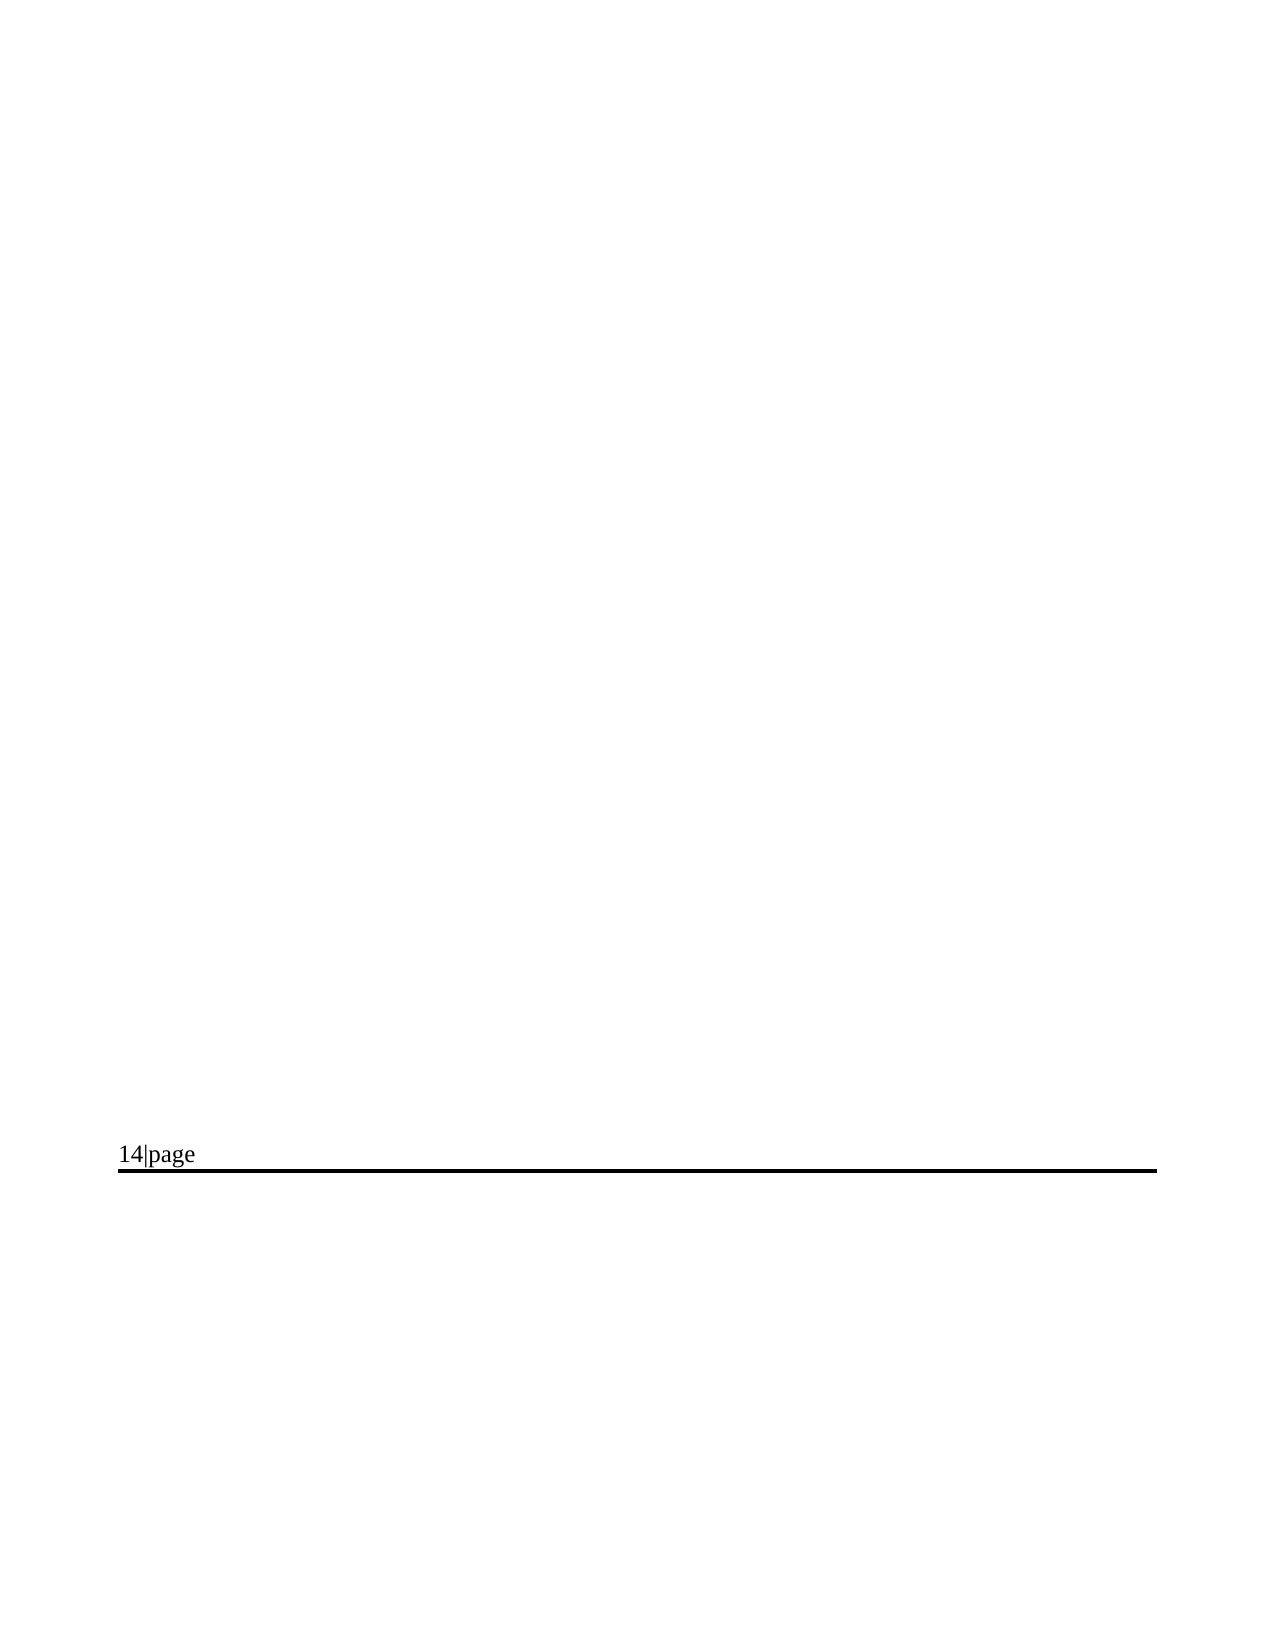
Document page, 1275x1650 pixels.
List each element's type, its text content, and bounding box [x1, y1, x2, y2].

text 14|page [118, 1139, 1157, 1169]
